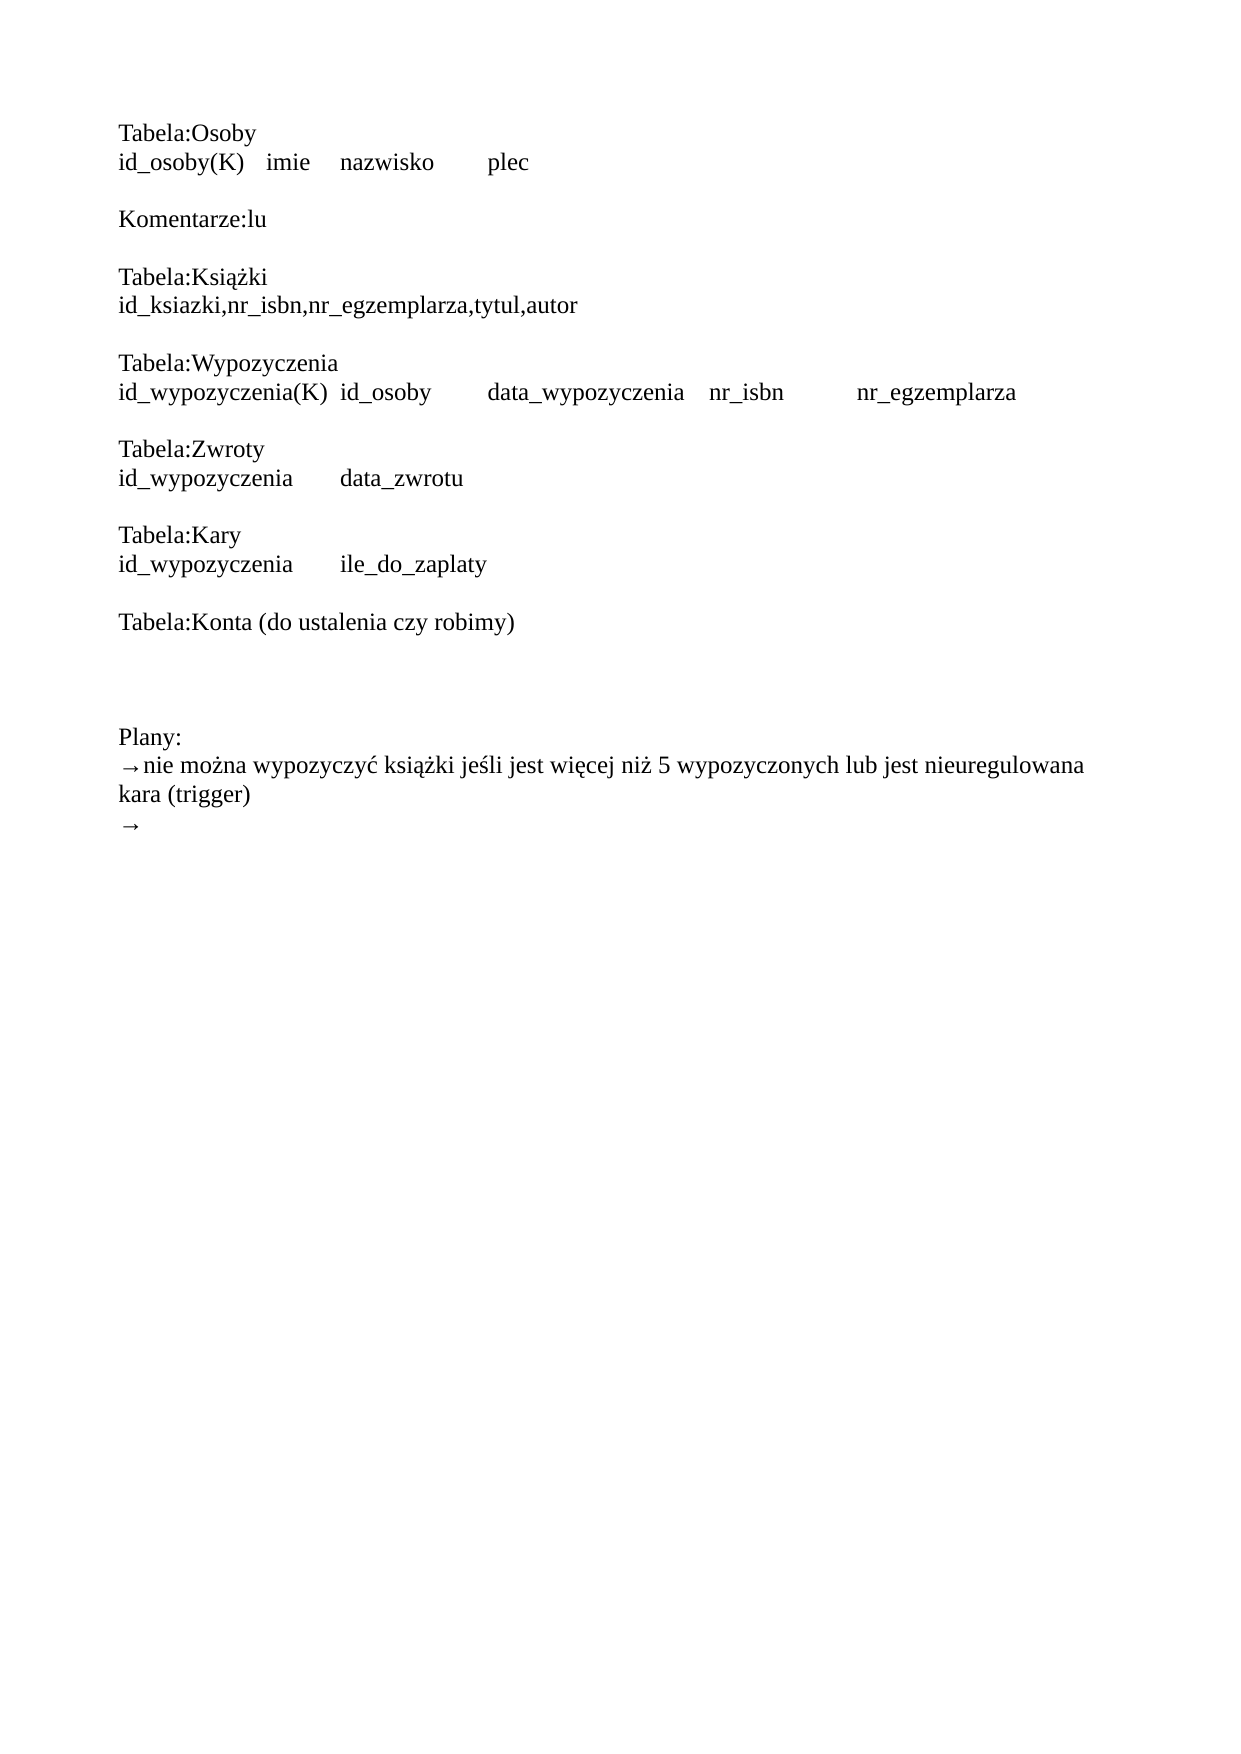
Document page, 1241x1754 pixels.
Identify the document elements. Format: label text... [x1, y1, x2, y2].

text → [118, 808, 1122, 837]
text Komentarze:lu [118, 204, 1122, 233]
text id_osoby(K) imie nazwisko plec [118, 147, 1122, 176]
text Tabela:Wypozyczenia [118, 348, 1122, 377]
text id_wypozyczenia data_zwrotu [118, 463, 1122, 492]
text id_ksiazki,nr_isbn,nr_egzemplarza,tytul,autor [118, 291, 1122, 319]
text Tabela:Książki [118, 262, 1122, 291]
text id_wypozyczenia ile_do_zaplaty [118, 549, 1122, 578]
text Plany: [118, 722, 1122, 751]
text →nie można wypozyczyć książki jeśli jest więcej niż 5 wypozyczonych lub jest nieuregulowana kara (trigger) [118, 751, 1122, 808]
text Tabela:Kary [118, 521, 1122, 549]
text Tabela:Konta (do ustalenia czy robimy) [118, 607, 1122, 636]
text Tabela:Zwroty [118, 434, 1122, 463]
text Tabela:Osoby [118, 118, 1122, 147]
text id_wypozyczenia(K) id_osoby data_wypozyczenia nr_isbn nr_egzemplarza [118, 377, 1122, 406]
